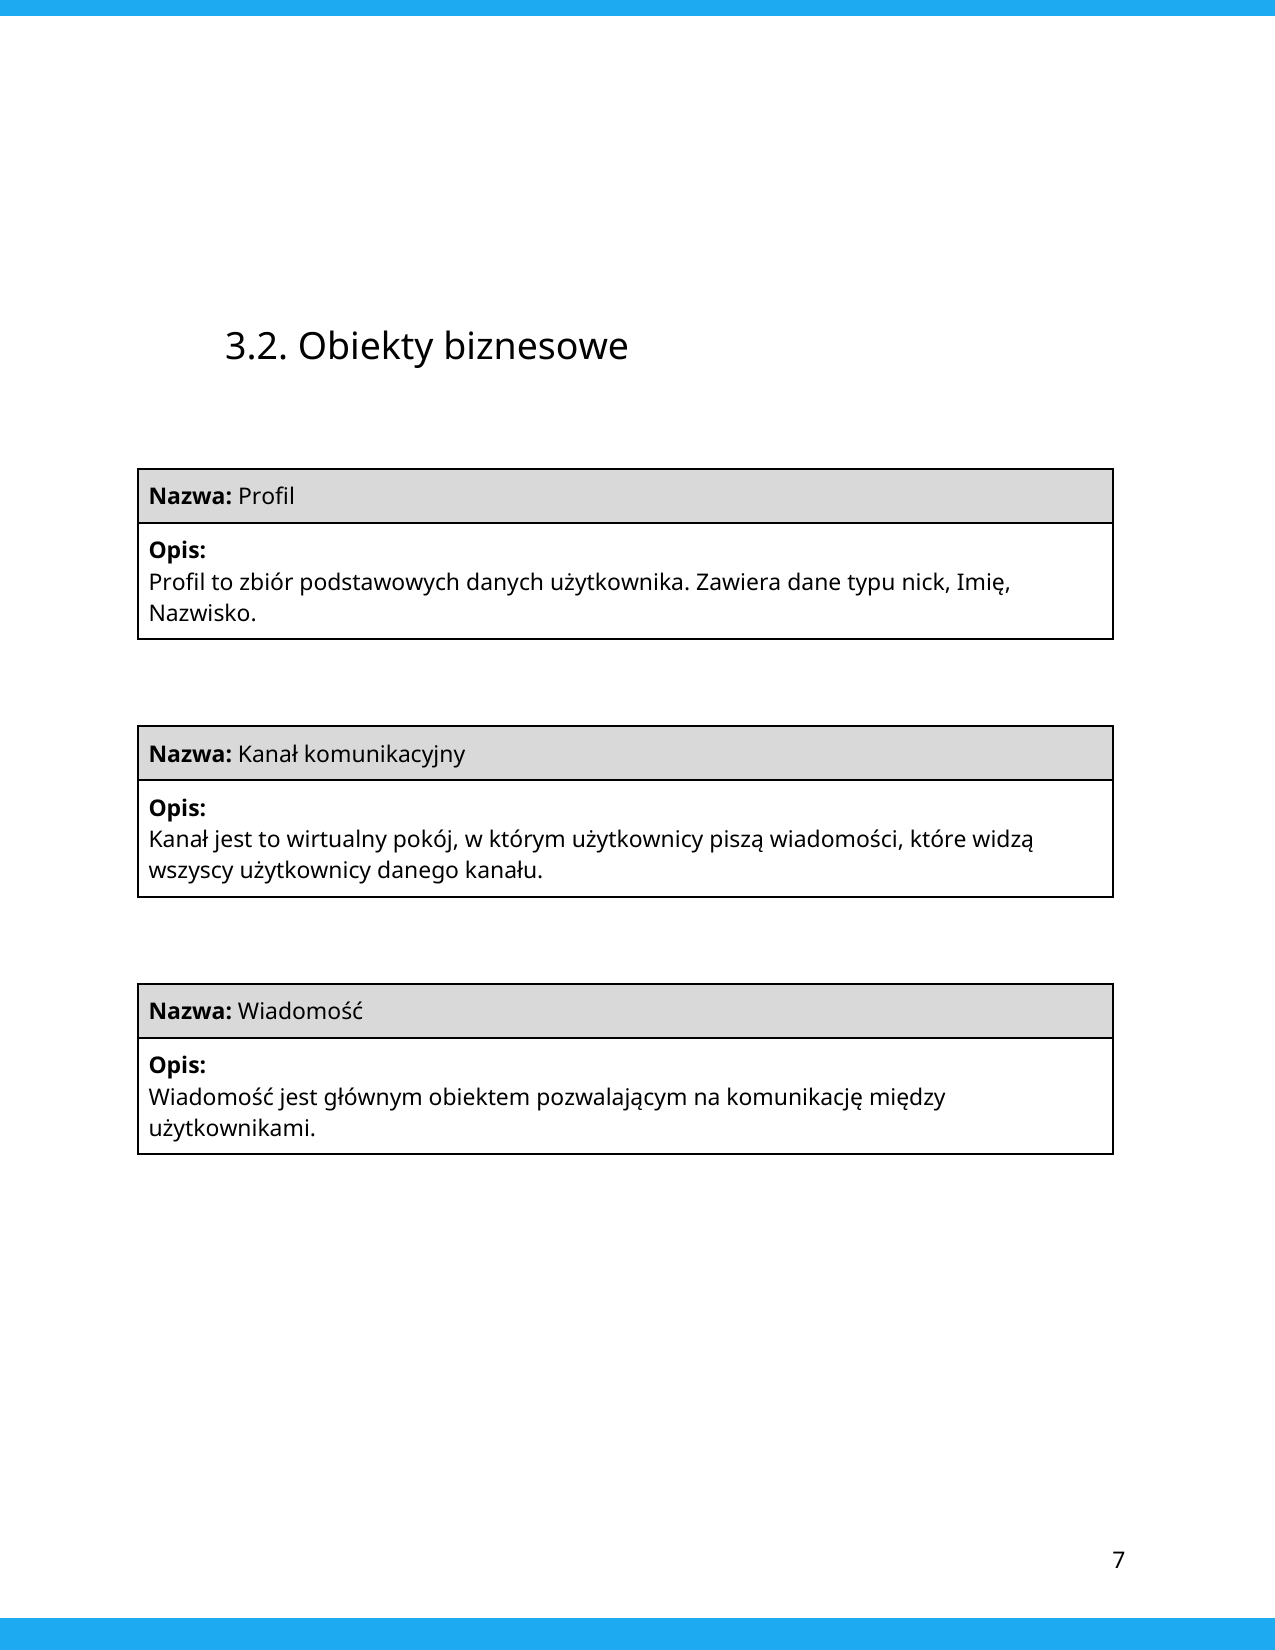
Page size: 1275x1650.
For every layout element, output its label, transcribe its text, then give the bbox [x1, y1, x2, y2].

table_header Nazwa: Wiadomość [139, 985, 1112, 1037]
table_cell Opis: Wiadomość jest głównym obiektem pozwalającym na komunikację między użytkownikami. [139, 1039, 1112, 1153]
table_cell Opis: Kanał jest to wirtualny pokój, w którym użytkownicy piszą wiadomości, które widzą wszyscy użytkownicy danego kanału. [139, 781, 1112, 896]
table_cell Opis: Profil to zbiór podstawowych danych użytkownika. Zawiera dane typu nick, Imię, Nazwisko. [139, 524, 1112, 638]
picture [0, 0, 1275, 16]
picture [0, 1618, 1275, 1650]
text 3.2. Obiekty biznesowe [150, 319, 1125, 370]
table_header Nazwa: Kanał komunikacyjny [139, 727, 1112, 779]
table_header Nazwa: Profil [139, 470, 1112, 522]
